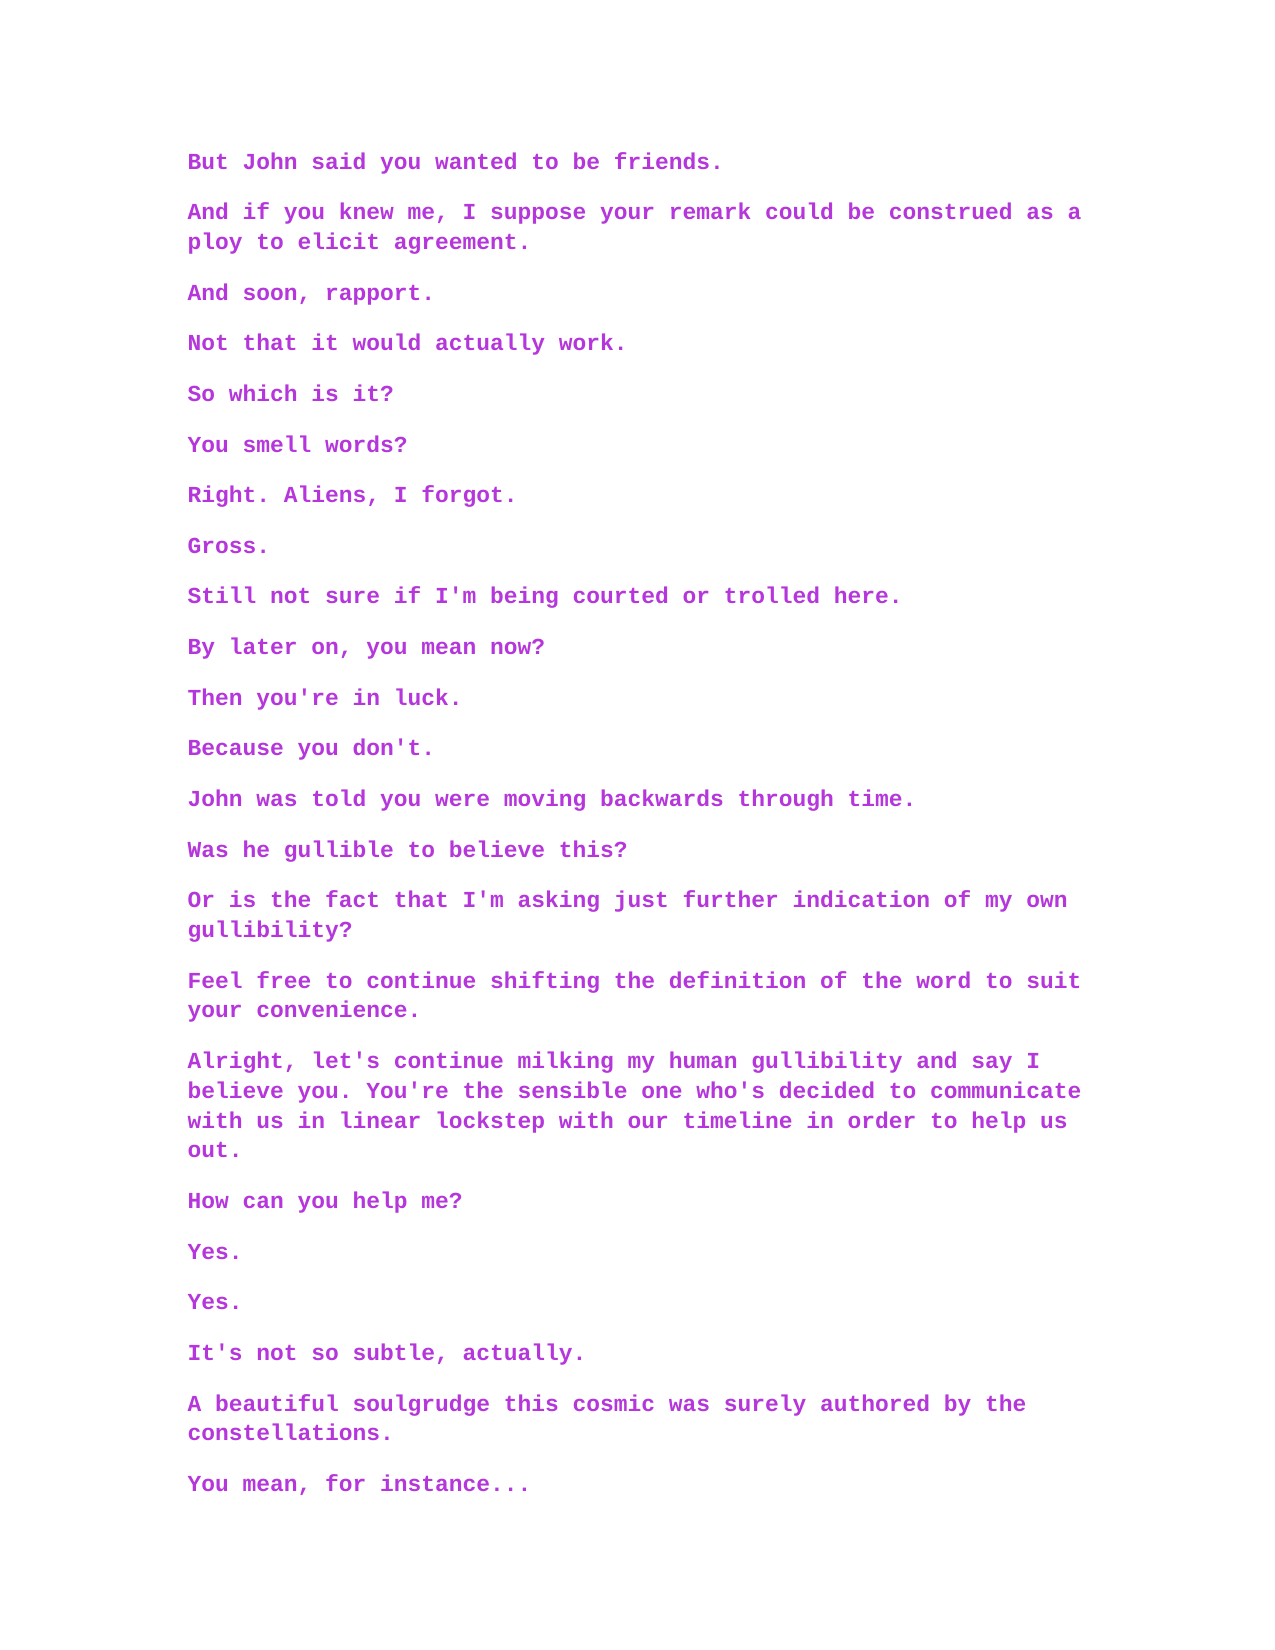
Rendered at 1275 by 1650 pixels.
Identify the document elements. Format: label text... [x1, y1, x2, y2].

text It's not so subtle, actually. [187, 1341, 1087, 1367]
text Because you don't. [187, 737, 1087, 763]
text So which is it? [187, 382, 1087, 408]
text And if you knew me, I suppose your remark could be construed as a ploy to elicit agreement. [187, 201, 1087, 256]
text Not that it would actually work. [187, 332, 1087, 358]
text Still not sure if I'm being courted or trolled here. [187, 585, 1087, 611]
text Then you're in luck. [187, 686, 1087, 712]
text Right. Aliens, I forgot. [187, 483, 1087, 509]
text But John said you wanted to be friends. [187, 150, 1087, 176]
text And soon, rapport. [187, 281, 1087, 307]
text You smell words? [187, 433, 1087, 459]
text Alright, let's continue milking my human gullibility and say I believe you. You're the sensible one who's decided to communicate with us in linear lockstep with our timeline in order to help us out. [187, 1049, 1087, 1165]
text You mean, for instance... [187, 1472, 1087, 1498]
text John was told you were moving backwards through time. [187, 787, 1087, 813]
text How can you help me? [187, 1189, 1087, 1215]
text A beautiful soulgrudge this cosmic was surely authored by the constellations. [187, 1392, 1087, 1448]
text By later on, you mean now? [187, 635, 1087, 661]
text Was he gullible to believe this? [187, 838, 1087, 864]
text Or is the fact that I'm asking just further indication of my own gullibility? [187, 888, 1087, 944]
text Yes. [187, 1291, 1087, 1317]
text Gross. [187, 534, 1087, 560]
text Yes. [187, 1240, 1087, 1266]
text Feel free to continue shifting the definition of the word to suit your convenience. [187, 969, 1087, 1025]
